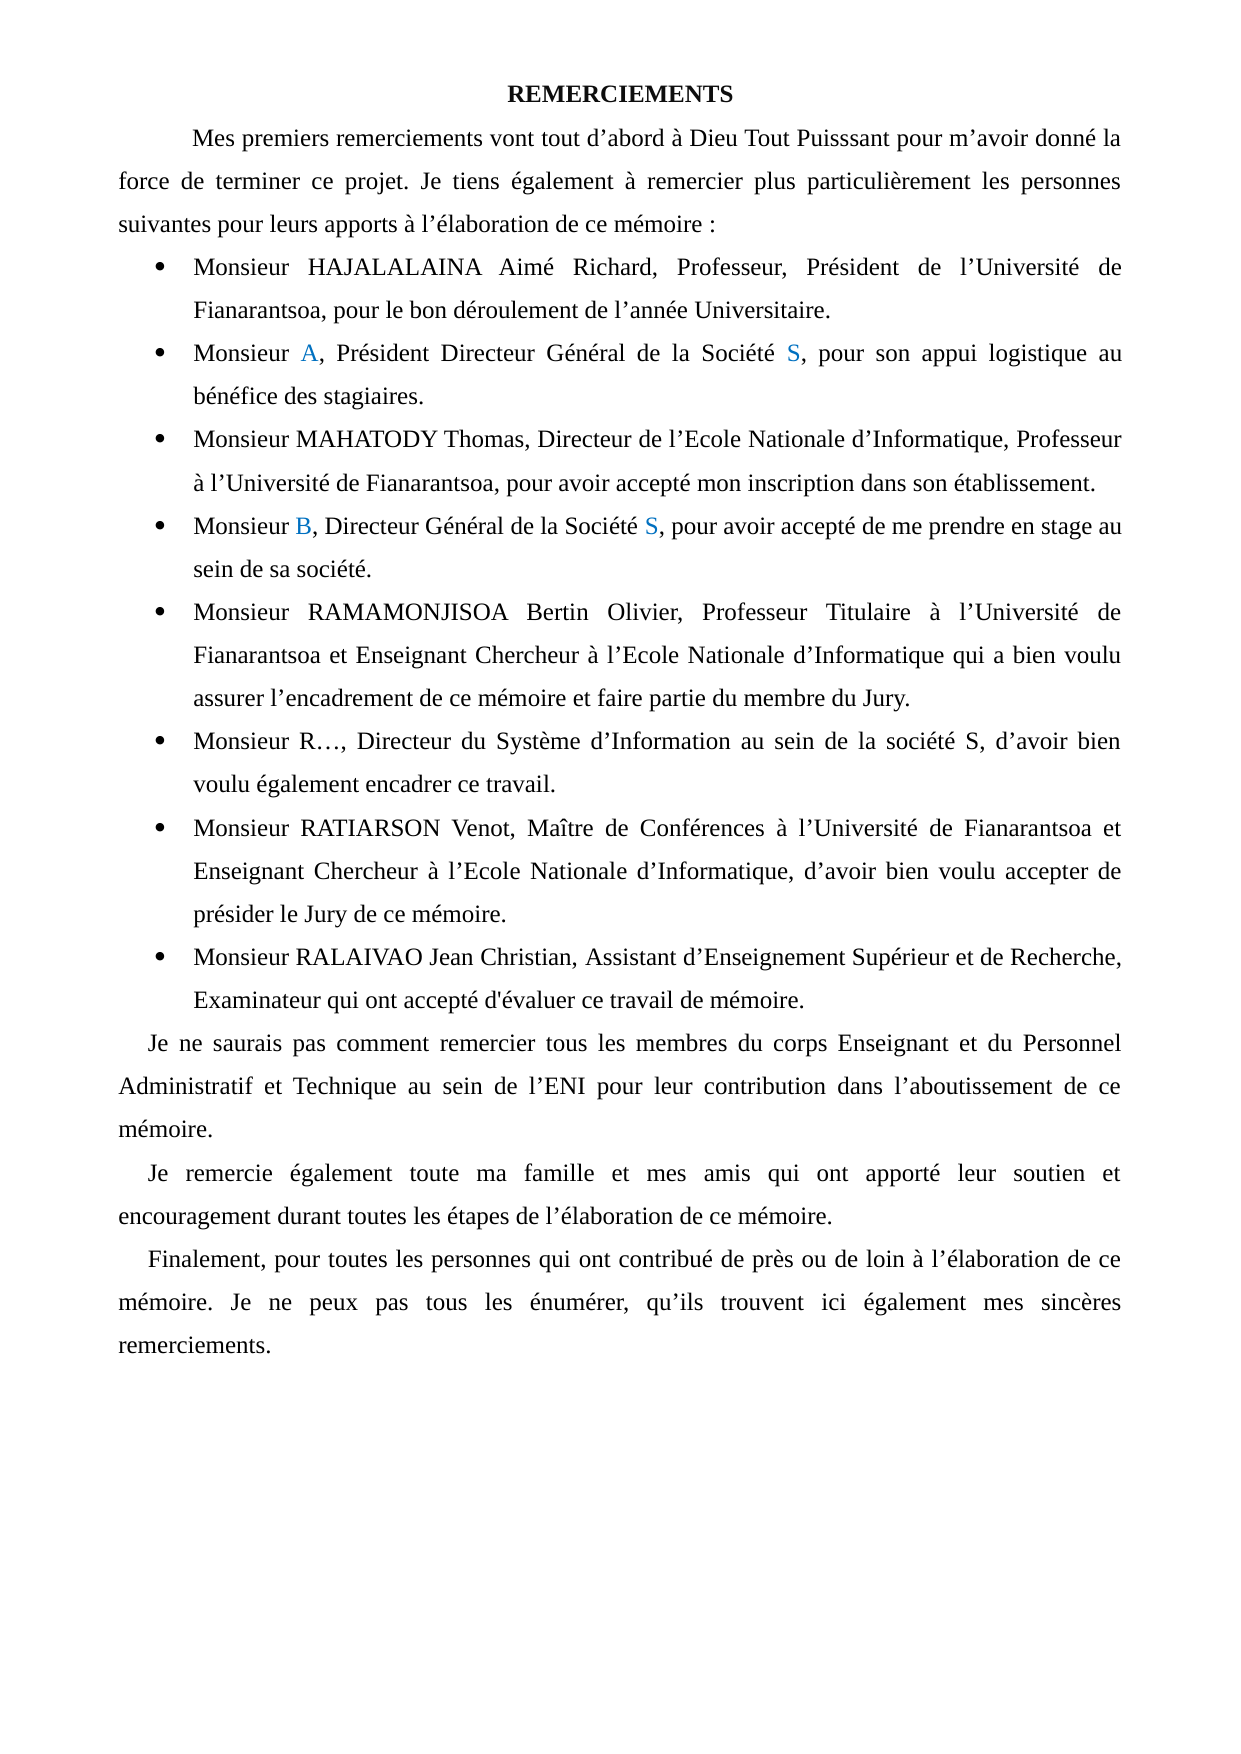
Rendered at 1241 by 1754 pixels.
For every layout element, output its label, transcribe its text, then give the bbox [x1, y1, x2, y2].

list Monsieur B, Directeur Général de la Société S, pour avoir accepté de me prendre en stage au sein de sa société. [156, 511, 1122, 583]
list Monsieur R…, Directeur du Système d’Information au sein de la société S, d’avoir bien voulu également encadrer ce travail. [156, 726, 1122, 798]
list Monsieur RATIARSON Venot, Maître de Conférences à l’Université de Fianarantsoa et Enseignant Chercheur à l’Ecole Nationale d’Informatique, d’avoir bien voulu accepter de présider le Jury de ce mémoire. [156, 813, 1122, 928]
text Finalement, pour toutes les personnes qui ont contribué de près ou de loin à l’élaboration de ce mémoire. Je ne peux pas tous les énumérer, qu’ils trouvent ici également mes sincères remerciements. [118, 1244, 1122, 1359]
list Monsieur RALAIVAO Jean Christian, Assistant d’Enseignement Supérieur et de Recherche, Examinateur qui ont accepté d'évaluer ce travail de mémoire. [156, 942, 1122, 1014]
text Je remercie également toute ma famille et mes amis qui ont apporté leur soutien et encouragement durant toutes les étapes de l’élaboration de ce mémoire. [118, 1158, 1122, 1229]
list Monsieur RAMAMONJISOA Bertin Olivier, Professeur Titulaire à l’Université de Fianarantsoa et Enseignant Chercheur à l’Ecole Nationale d’Informatique qui a bien voulu assurer l’encadrement de ce mémoire et faire partie du membre du Jury. [156, 597, 1122, 712]
text Mes premiers remerciements vont tout d’abord à Dieu Tout Puisssant pour m’avoir donné la force de terminer ce projet. Je tiens également à remercier plus particulièrement les personnes suivantes pour leurs apports à l’élaboration de ce mémoire : [118, 123, 1122, 238]
title REMERCIEMENTS [118, 79, 1122, 108]
list Monsieur HAJALALAINA Aimé Richard, Professeur, Président de l’Université de Fianarantsoa, pour le bon déroulement de l’année Universitaire. [156, 252, 1122, 324]
list Monsieur A, Président Directeur Général de la Société S, pour son appui logistique au bénéfice des stagiaires. [156, 338, 1122, 410]
list Monsieur MAHATODY Thomas, Directeur de l’Ecole Nationale d’Informatique, Professeur à l’Université de Fianarantsoa, pour avoir accepté mon inscription dans son établissement. [156, 424, 1122, 496]
text Je ne saurais pas comment remercier tous les membres du corps Enseignant et du Personnel Administratif et Technique au sein de l’ENI pour leur contribution dans l’aboutissement de ce mémoire. [118, 1028, 1122, 1143]
